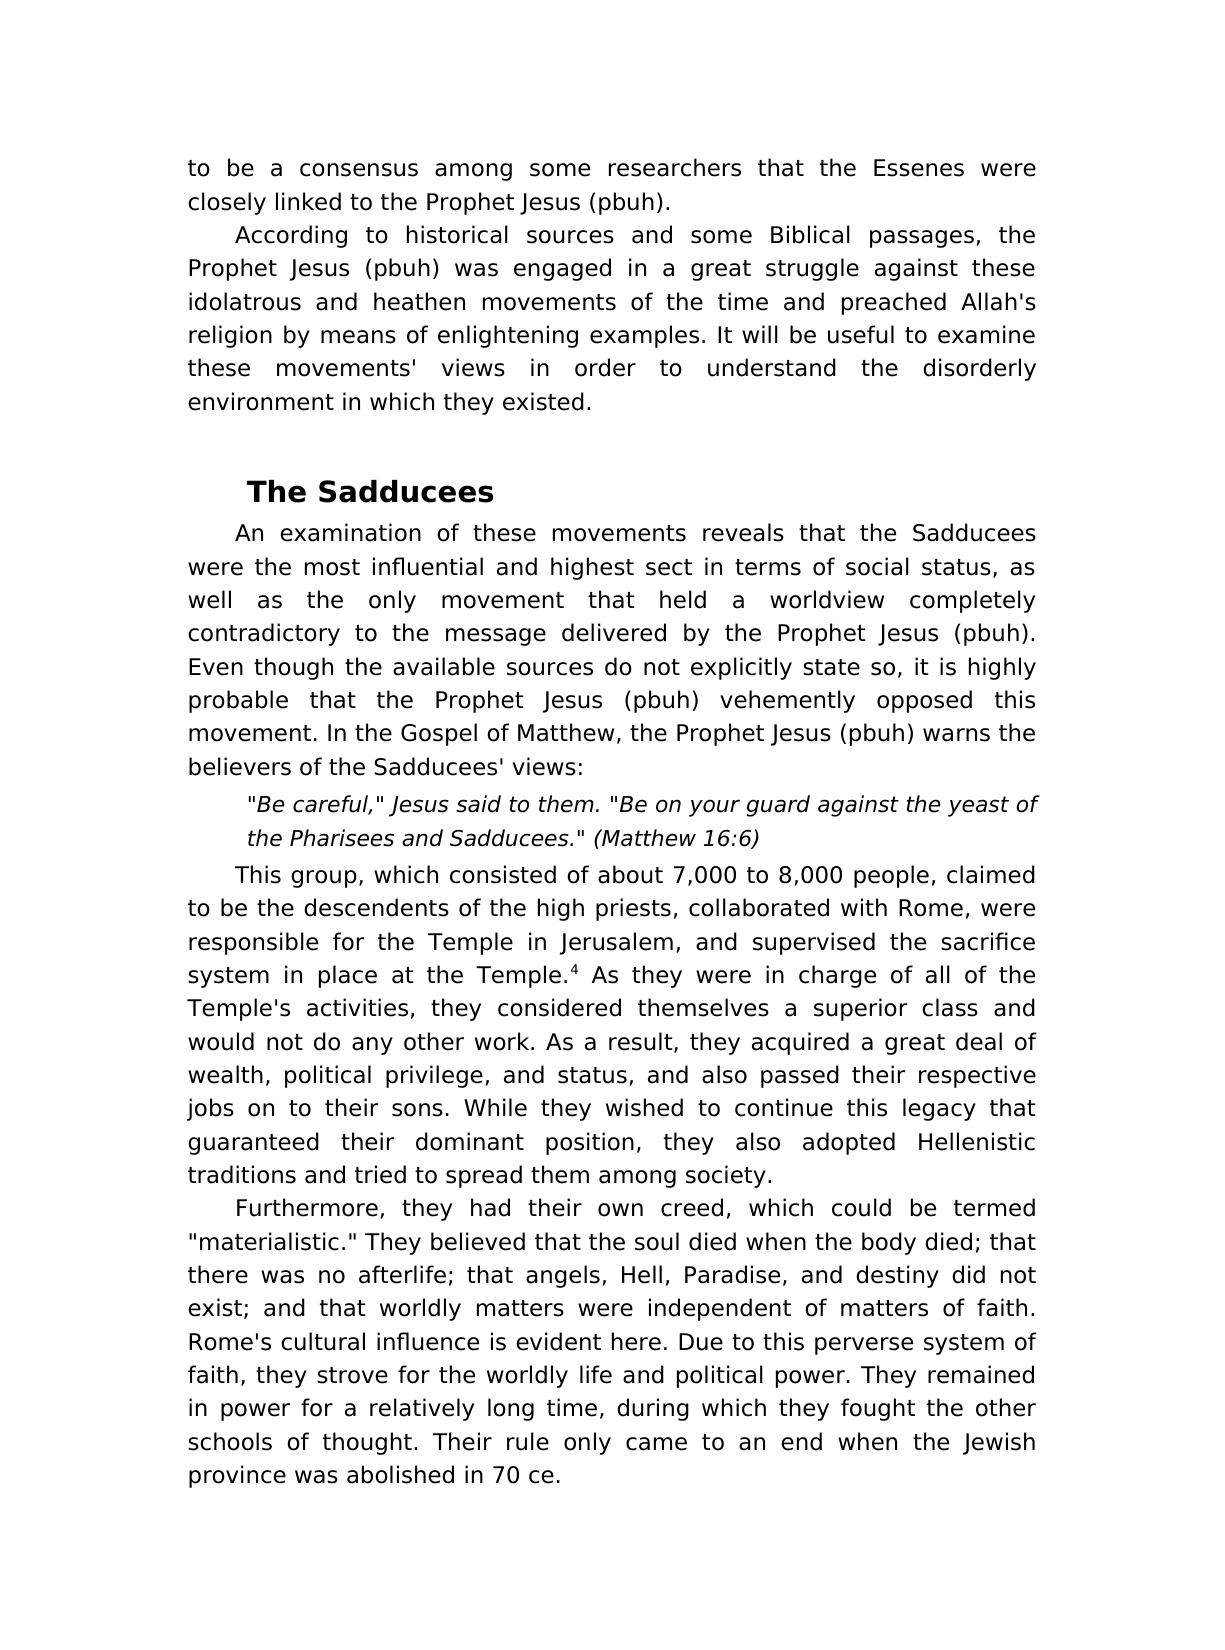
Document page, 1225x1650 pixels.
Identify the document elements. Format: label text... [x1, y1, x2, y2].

text to be a consensus among some researchers that the Essenes were closely linked to the Prophet Jesus (pbuh). [187, 150, 1037, 217]
text According to historical sources and some Biblical passages, the Prophet Jesus (pbuh) was engaged in a great struggle against these idolatrous and heathen movements of the time and preached Allah's religion by means of enlightening examples. It will be useful to examine these movements' views in order to understand the disorderly environment in which they existed. [187, 217, 1037, 417]
text Furthermore, they had their own creed, which could be termed "materialistic." They believed that the soul died when the body died; that there was no afterlife; that angels, Hell, Paradise, and destiny did not exist; and that worldly matters were independent of matters of faith. Rome's cultural influence is evident here. Due to this perverse system of faith, they strove for the worldly life and political power. They remained in power for a relatively long time, during which they fought the other schools of thought. Their rule only came to an end when the Jewish province was abolished in 70 ce. [187, 1190, 1037, 1490]
subtitle The Sadducees [187, 475, 1037, 509]
text "Be careful," Jesus said to them. "Be on your guard against the yeast of the Pharisees and Sadducees." (Matthew 16:6) [247, 786, 1037, 853]
text This group, which consisted of about 7,000 to 8,000 people, claimed to be the descendents of the high priests, collaborated with Rome, were responsible for the Temple in Jerusalem, and supervised the sacrifice system in place at the Temple.4 As they were in charge of all of the Temple's activities, they considered themselves a superior class and would not do any other work. As a result, they acquired a great deal of wealth, political privilege, and status, and also passed their respective jobs on to their sons. While they wished to continue this legacy that guaranteed their dominant position, they also adopted Hellenistic traditions and tried to spread them among society. [187, 857, 1037, 1190]
text An examination of these movements reveals that the Sadducees were the most influential and highest sect in terms of social status, as well as the only movement that held a worldview completely contradictory to the message delivered by the Prophet Jesus (pbuh). Even though the available sources do not explicitly state so, it is highly probable that the Prophet Jesus (pbuh) vehemently opposed this movement. In the Gospel of Matthew, the Prophet Jesus (pbuh) warns the believers of the Sadducees' views: [187, 515, 1037, 782]
